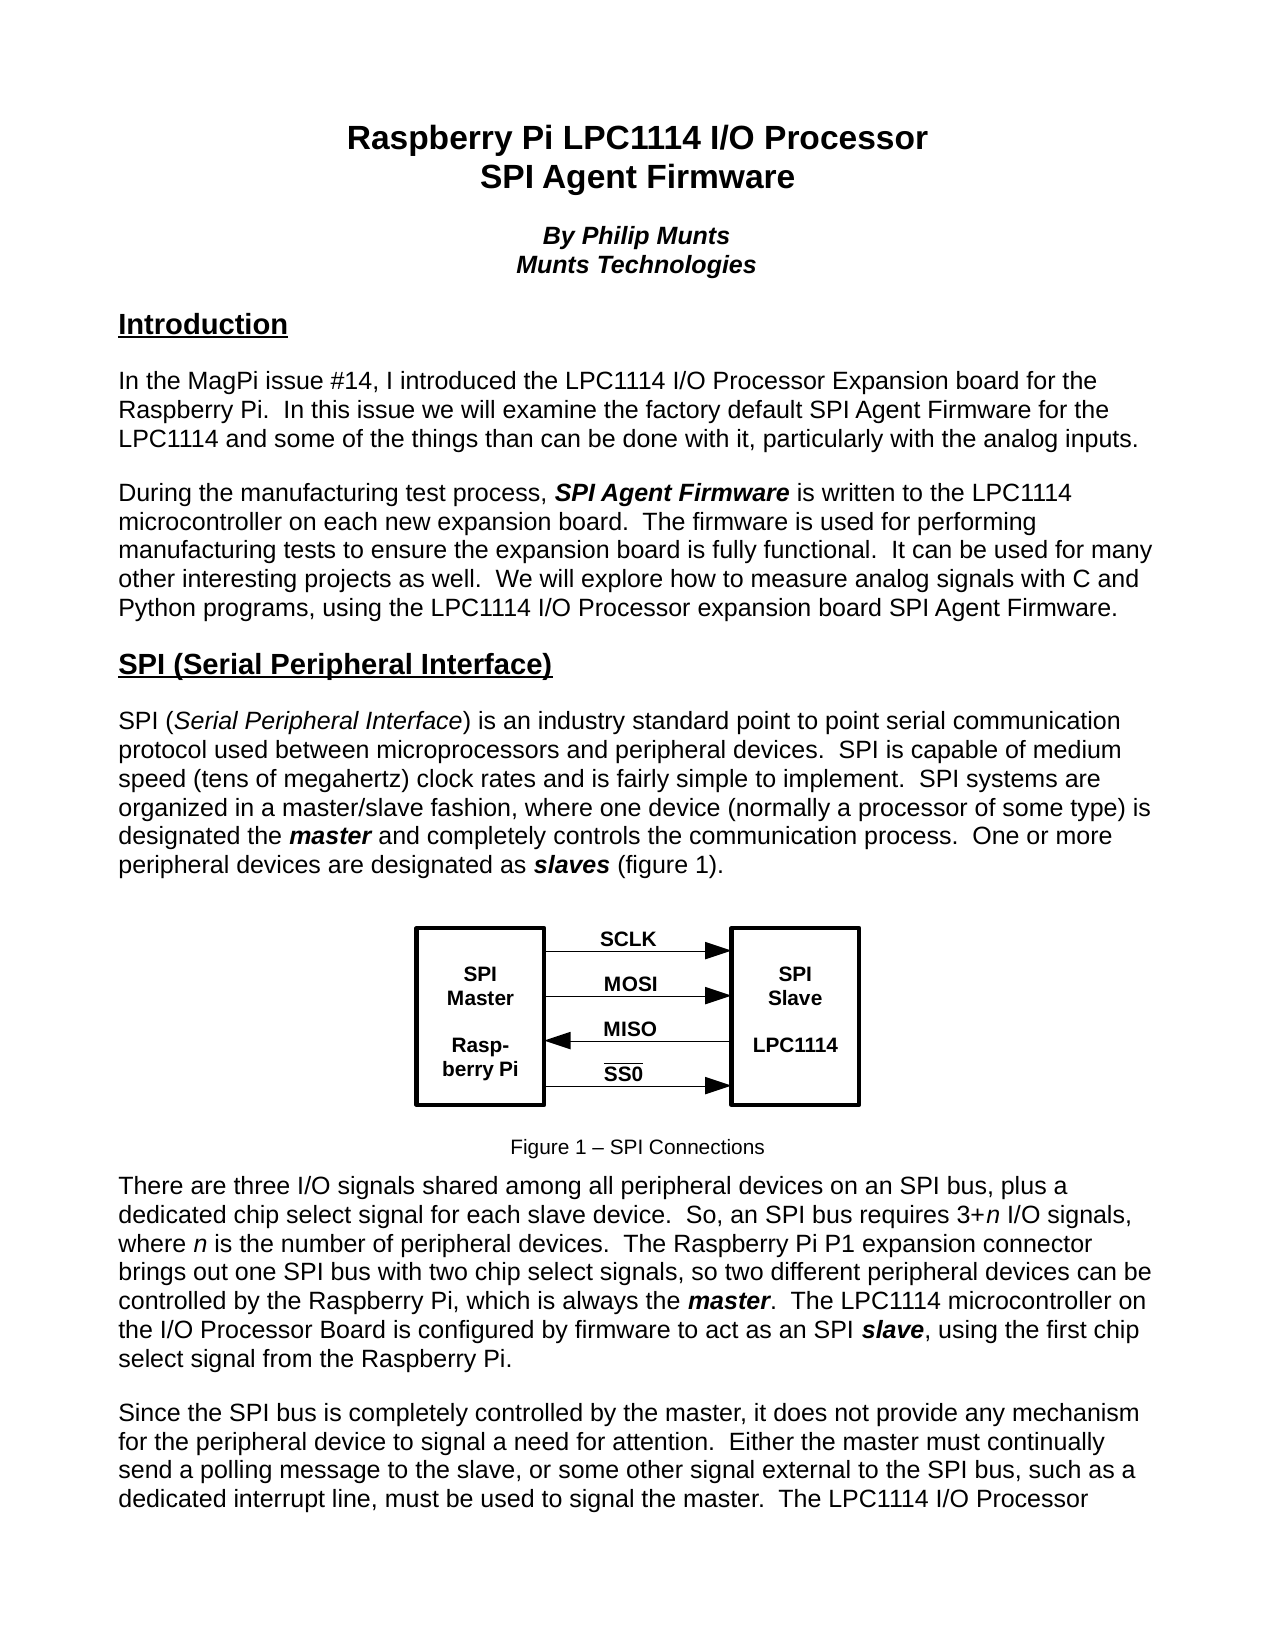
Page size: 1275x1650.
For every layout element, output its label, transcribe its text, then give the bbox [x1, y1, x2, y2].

subtitle Introduction [118, 307, 1157, 341]
subtitle Raspberry Pi LPC1114 I/O Processor SPI Agent Firmware [118, 118, 1157, 195]
text SPI (Serial Peripheral Interface) is an industry standard point to point serial communication protocol used between microprocessors and peripheral devices. SPI is capable of medium speed (tens of megahertz) clock rates and is fairly simple to implement. SPI systems are organized in a master/slave fashion, where one device (normally a processor of some type) is designated the master and completely controls the communication process. One or more peripheral devices are designated as slaves (figure 1). [118, 706, 1157, 879]
text Munts Technologies [118, 250, 1157, 278]
text By Philip Munts [118, 221, 1157, 250]
subtitle SPI (Serial Peripheral Interface) [118, 647, 1157, 681]
text Figure 1 – SPI Connections [118, 917, 1157, 1159]
text There are three I/O signals shared among all peripheral devices on an SPI bus, plus a dedicated chip select signal for each slave device. So, an SPI bus requires 3+n I/O signals, where n is the number of peripheral devices. The Raspberry Pi P1 expansion connector brings out one SPI bus with two chip select signals, so two different peripheral devices can be controlled by the Raspberry Pi, which is always the master. The LPC1114 microcontroller on the I/O Processor Board is configured by firmware to act as an SPI slave, using the first chip select signal from the Raspberry Pi. [118, 1171, 1157, 1372]
text Since the SPI bus is completely controlled by the master, it does not provide any mechanism for the peripheral device to signal a need for attention. Either the master must continually send a polling message to the slave, or some other signal external to the SPI bus, such as a dedicated interrupt line, must be used to signal the master. The LPC1114 I/O Processor [118, 1398, 1157, 1513]
text During the manufacturing test process, SPI Agent Firmware is written to the LPC1114 microcontroller on each new expansion board. The firmware is used for performing manufacturing tests to ensure the expansion board is fully functional. It can be used for many other interesting projects as well. We will explore how to measure analog signals with C and Python programs, using the LPC1114 I/O Processor expansion board SPI Agent Firmware. [118, 478, 1157, 622]
text In the MagPi issue #14, I introduced the LPC1114 I/O Processor Expansion board for the Raspberry Pi. In this issue we will examine the factory default SPI Agent Firmware for the LPC1114 and some of the things than can be done with it, particularly with the analog inputs. [118, 366, 1157, 452]
